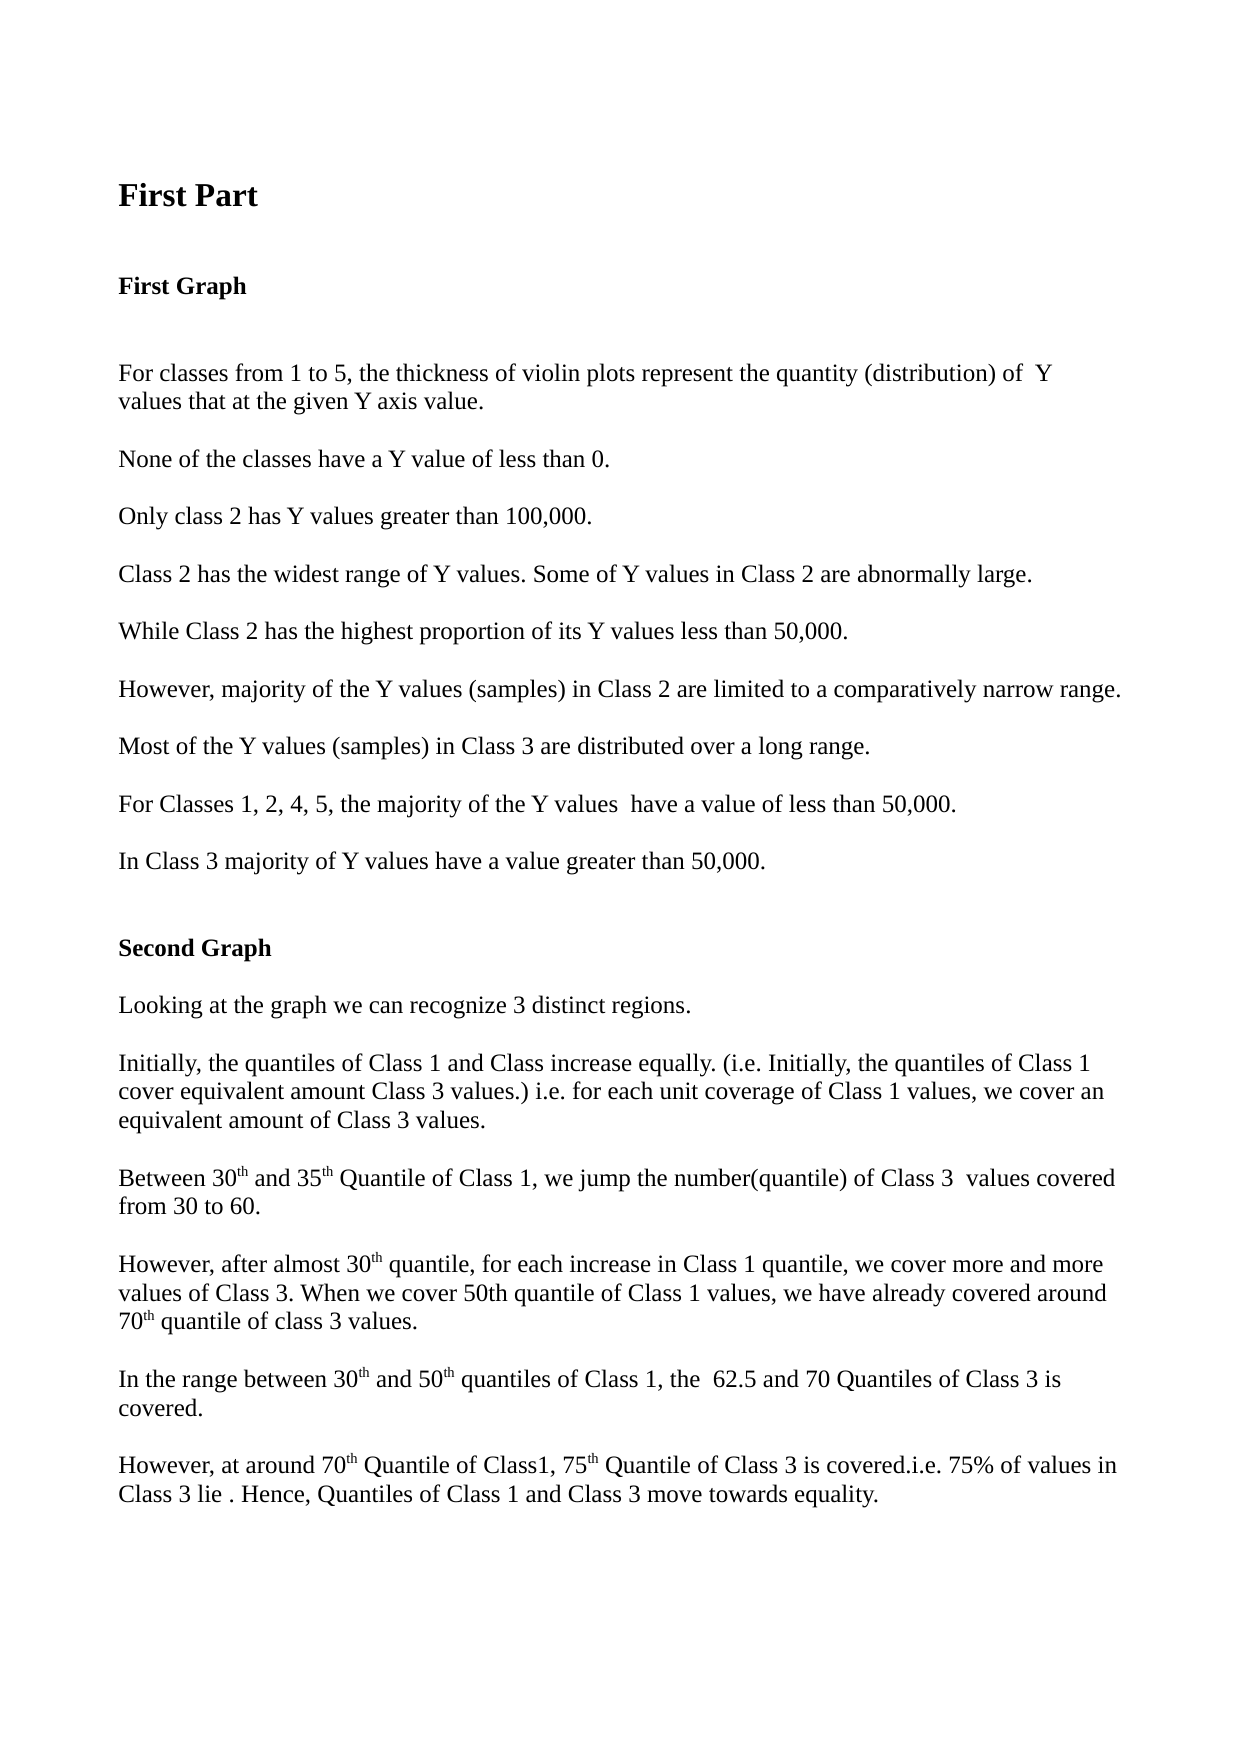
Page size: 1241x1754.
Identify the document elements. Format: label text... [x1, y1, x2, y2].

text Between 30th and 35th Quantile of Class 1, we jump the number(quantile) of Class 3 values covered from 30 to 60. [118, 1163, 1122, 1220]
text Initially, the quantiles of Class 1 and Class increase equally. (i.e. Initially, the quantiles of Class 1 cover equivalent amount Class 3 values.) i.e. for each unit coverage of Class 1 values, we cover an equivalent amount of Class 3 values. [118, 1048, 1122, 1134]
text In Class 3 majority of Y values have a value greater than 50,000. [118, 846, 1122, 875]
text Only class 2 has Y values greater than 100,000. [118, 501, 1122, 530]
text Looking at the graph we can recognize 3 distinct regions. [118, 990, 1122, 1019]
text Class 2 has the widest range of Y values. Some of Y values in Class 2 are abnormally large. [118, 559, 1122, 588]
text First Graph [118, 271, 1122, 300]
text In the range between 30th and 50th quantiles of Class 1, the 62.5 and 70 Quantiles of Class 3 is covered. [118, 1364, 1122, 1421]
text First Part [118, 176, 1122, 214]
text However, at around 70th Quantile of Class1, 75th Quantile of Class 3 is covered.i.e. 75% of values in Class 3 lie . Hence, Quantiles of Class 1 and Class 3 move towards equality. [118, 1450, 1122, 1508]
text However, after almost 30th quantile, for each increase in Class 1 quantile, we cover more and more values of Class 3. When we cover 50th quantile of Class 1 values, we have already covered around 70th quantile of class 3 values. [118, 1249, 1122, 1335]
text None of the classes have a Y value of less than 0. [118, 444, 1122, 473]
text Second Graph [118, 933, 1122, 961]
text For Classes 1, 2, 4, 5, the majority of the Y values have a value of less than 50,000. [118, 789, 1122, 818]
text While Class 2 has the highest proportion of its Y values less than 50,000. [118, 616, 1122, 645]
text However, majority of the Y values (samples) in Class 2 are limited to a comparatively narrow range. [118, 674, 1122, 703]
text Most of the Y values (samples) in Class 3 are distributed over a long range. [118, 731, 1122, 760]
text For classes from 1 to 5, the thickness of violin plots represent the quantity (distribution) of Y values that at the given Y axis value. [118, 358, 1122, 415]
